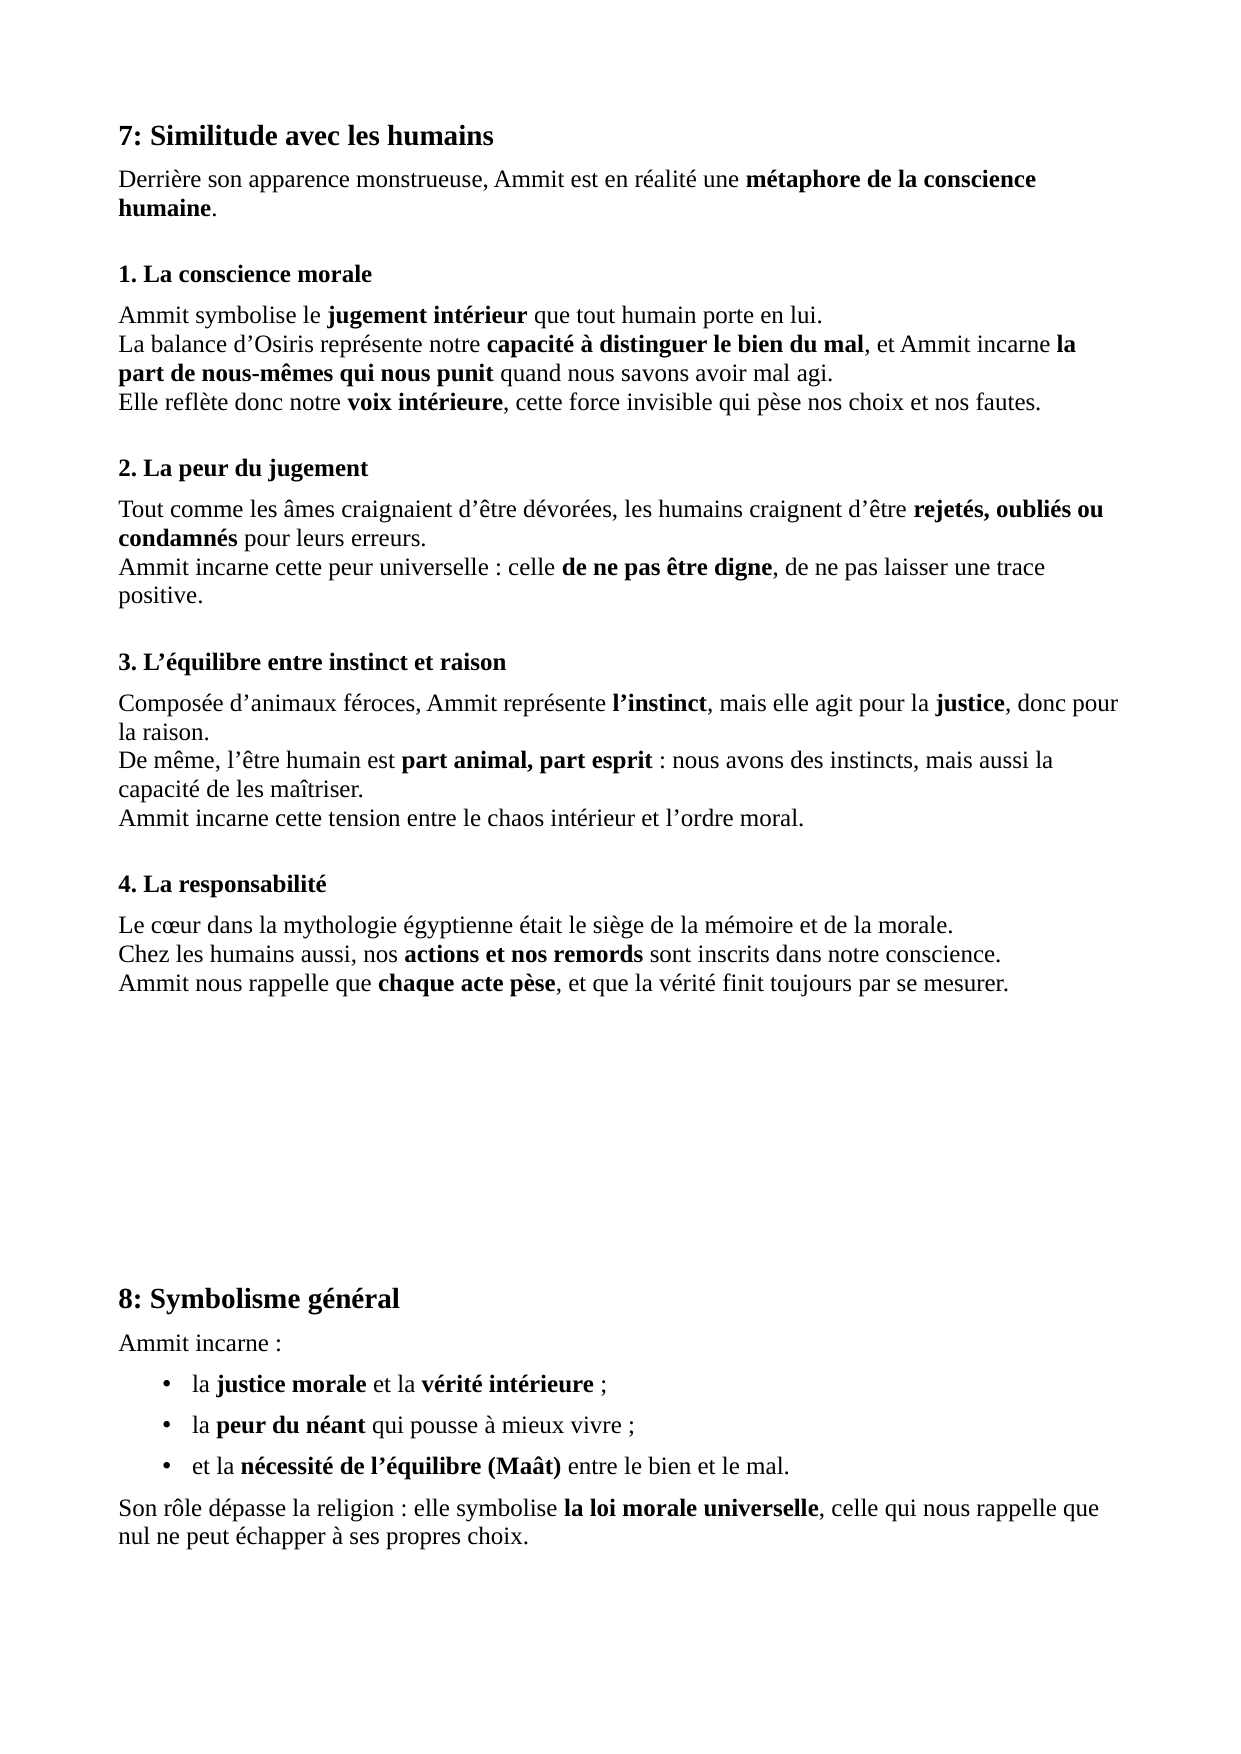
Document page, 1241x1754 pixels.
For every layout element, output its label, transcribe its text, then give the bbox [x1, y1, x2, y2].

text Son rôle dépasse la religion : elle symbolise la loi morale universelle, celle qui nous rappelle que nul ne peut échapper à ses propres choix. [118, 1493, 1122, 1550]
text Ammit symbolise le jugement intérieur que tout humain porte en lui. La balance d’Osiris représente notre capacité à distinguer le bien du mal, et Ammit incarne la part de nous-mêmes qui nous punit quand nous savons avoir mal agi. Elle reflète donc notre voix intérieure, cette force invisible qui pèse nos choix et nos fautes. [118, 300, 1122, 415]
text Le cœur dans la mythologie égyptienne était le siège de la mémoire et de la morale. Chez les humains aussi, nos actions et nos remords sont inscrits dans notre conscience. Ammit nous rappelle que chaque acte pèse, et que la vérité finit toujours par se mesurer. [118, 910, 1122, 997]
subtitle 3. L’équilibre entre instinct et raison [118, 647, 1122, 675]
subtitle 8: Symbolisme général [118, 1282, 1122, 1315]
subtitle 1. La conscience morale [118, 259, 1122, 288]
list et la nécessité de l’équilibre (Maât) entre le bien et le mal. [162, 1451, 1122, 1480]
subtitle 2. La peur du jugement [118, 453, 1122, 482]
list la peur du néant qui pousse à mieux vivre ; [162, 1410, 1122, 1439]
text Tout comme les âmes craignaient d’être dévorées, les humains craignent d’être rejetés, oubliés ou condamnés pour leurs erreurs. Ammit incarne cette peur universelle : celle de ne pas être digne, de ne pas laisser une trace positive. [118, 494, 1122, 609]
text Derrière son apparence monstrueuse, Ammit est en réalité une métaphore de la conscience humaine. [118, 164, 1122, 222]
text Composée d’animaux féroces, Ammit représente l’instinct, mais elle agit pour la justice, donc pour la raison. De même, l’être humain est part animal, part esprit : nous avons des instincts, mais aussi la capacité de les maîtriser. Ammit incarne cette tension entre le chaos intérieur et l’ordre moral. [118, 688, 1122, 832]
text Ammit incarne : [118, 1328, 1122, 1356]
list la justice morale et la vérité intérieure ; [162, 1369, 1122, 1398]
subtitle 4. La responsabilité [118, 869, 1122, 898]
subtitle 7: Similitude avec les humains [118, 118, 1122, 152]
